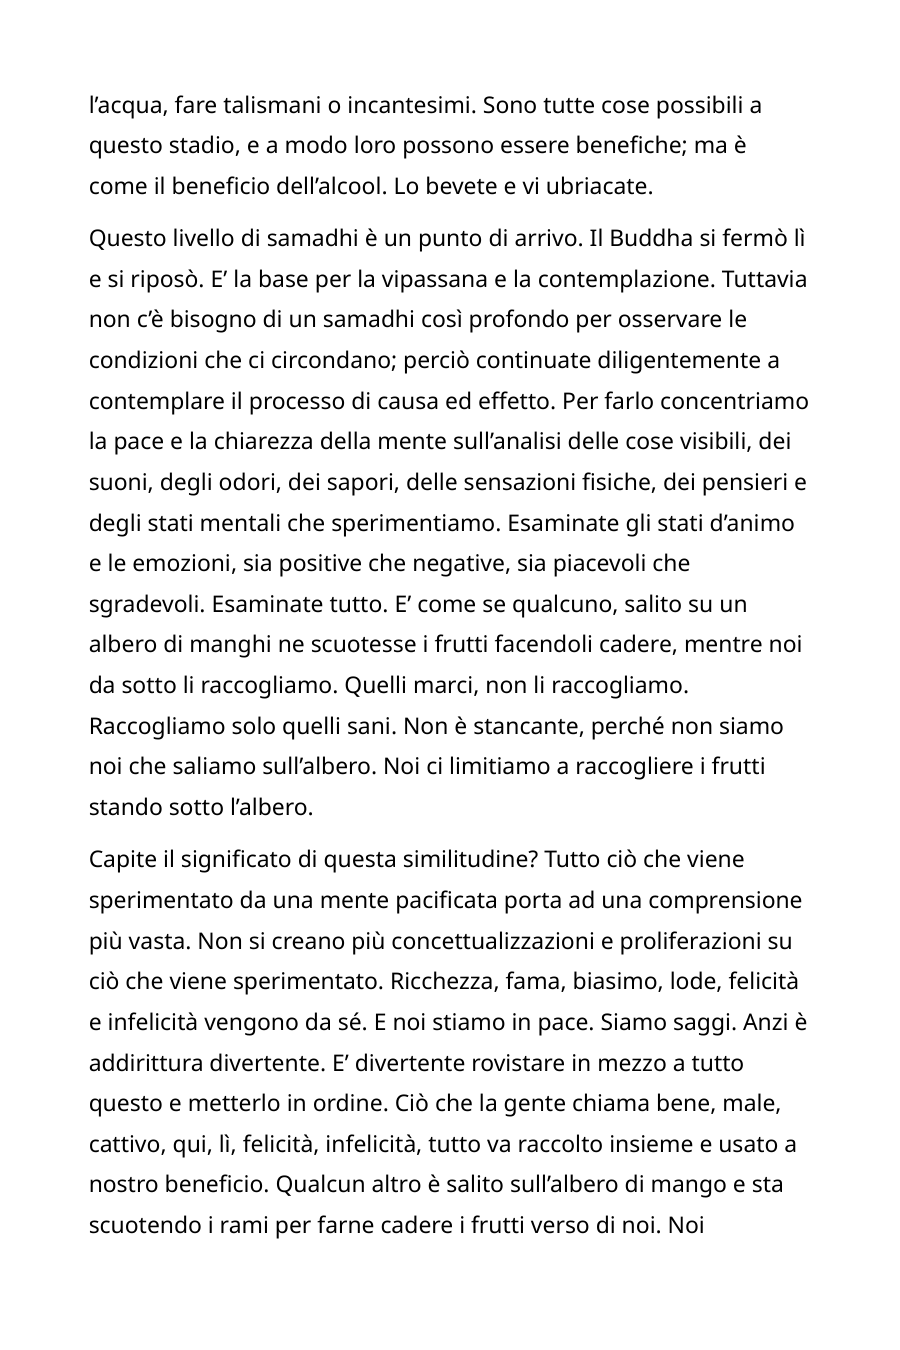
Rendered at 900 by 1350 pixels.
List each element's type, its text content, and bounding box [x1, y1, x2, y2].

text l’acqua, fare talismani o incantesimi. Sono tutte cose possibili a questo stadio, e a modo loro possono essere benefiche; ma è come il beneficio dell’alcool. Lo bevete e vi ubriacate. [88, 88, 811, 201]
text Capite il significato di questa similitudine? Tutto ciò che viene sperimentato da una mente pacificata porta ad una comprensione più vasta. Non si creano più concettualizzazioni e proliferazioni su ciò che viene sperimentato. Ricchezza, fama, biasimo, lode, felicità e infelicità vengono da sé. E noi stiamo in pace. Siamo saggi. Anzi è addirittura divertente. E’ divertente rovistare in mezzo a tutto questo e metterlo in ordine. Ciò che la gente chiama bene, male, cattivo, qui, lì, felicità, infelicità, tutto va raccolto insieme e usato a nostro beneficio. Qualcun altro è salito sull’albero di mango e sta scuotendo i rami per farne cadere i frutti verso di noi. Noi [88, 843, 811, 1240]
text Questo livello di samadhi è un punto di arrivo. Il Buddha si fermò lì e si riposò. E’ la base per la vipassana e la contemplazione. Tuttavia non c’è bisogno di un samadhi così profondo per osservare le condizioni che ci circondano; perciò continuate diligentemente a contemplare il processo di causa ed effetto. Per farlo concentriamo la pace e la chiarezza della mente sull’analisi delle cose visibili, dei suoni, degli odori, dei sapori, delle sensazioni fisiche, dei pensieri e degli stati mentali che sperimentiamo. Esaminate gli stati d’animo e le emozioni, sia positive che negative, sia piacevoli che sgradevoli. Esaminate tutto. E’ come se qualcuno, salito su un albero di manghi ne scuotesse i frutti facendoli cadere, mentre noi da sotto li raccogliamo. Quelli marci, non li raccogliamo. Raccogliamo solo quelli sani. Non è stancante, perché non siamo noi che saliamo sull’albero. Noi ci limitiamo a raccogliere i frutti stando sotto l’albero. [88, 222, 811, 822]
